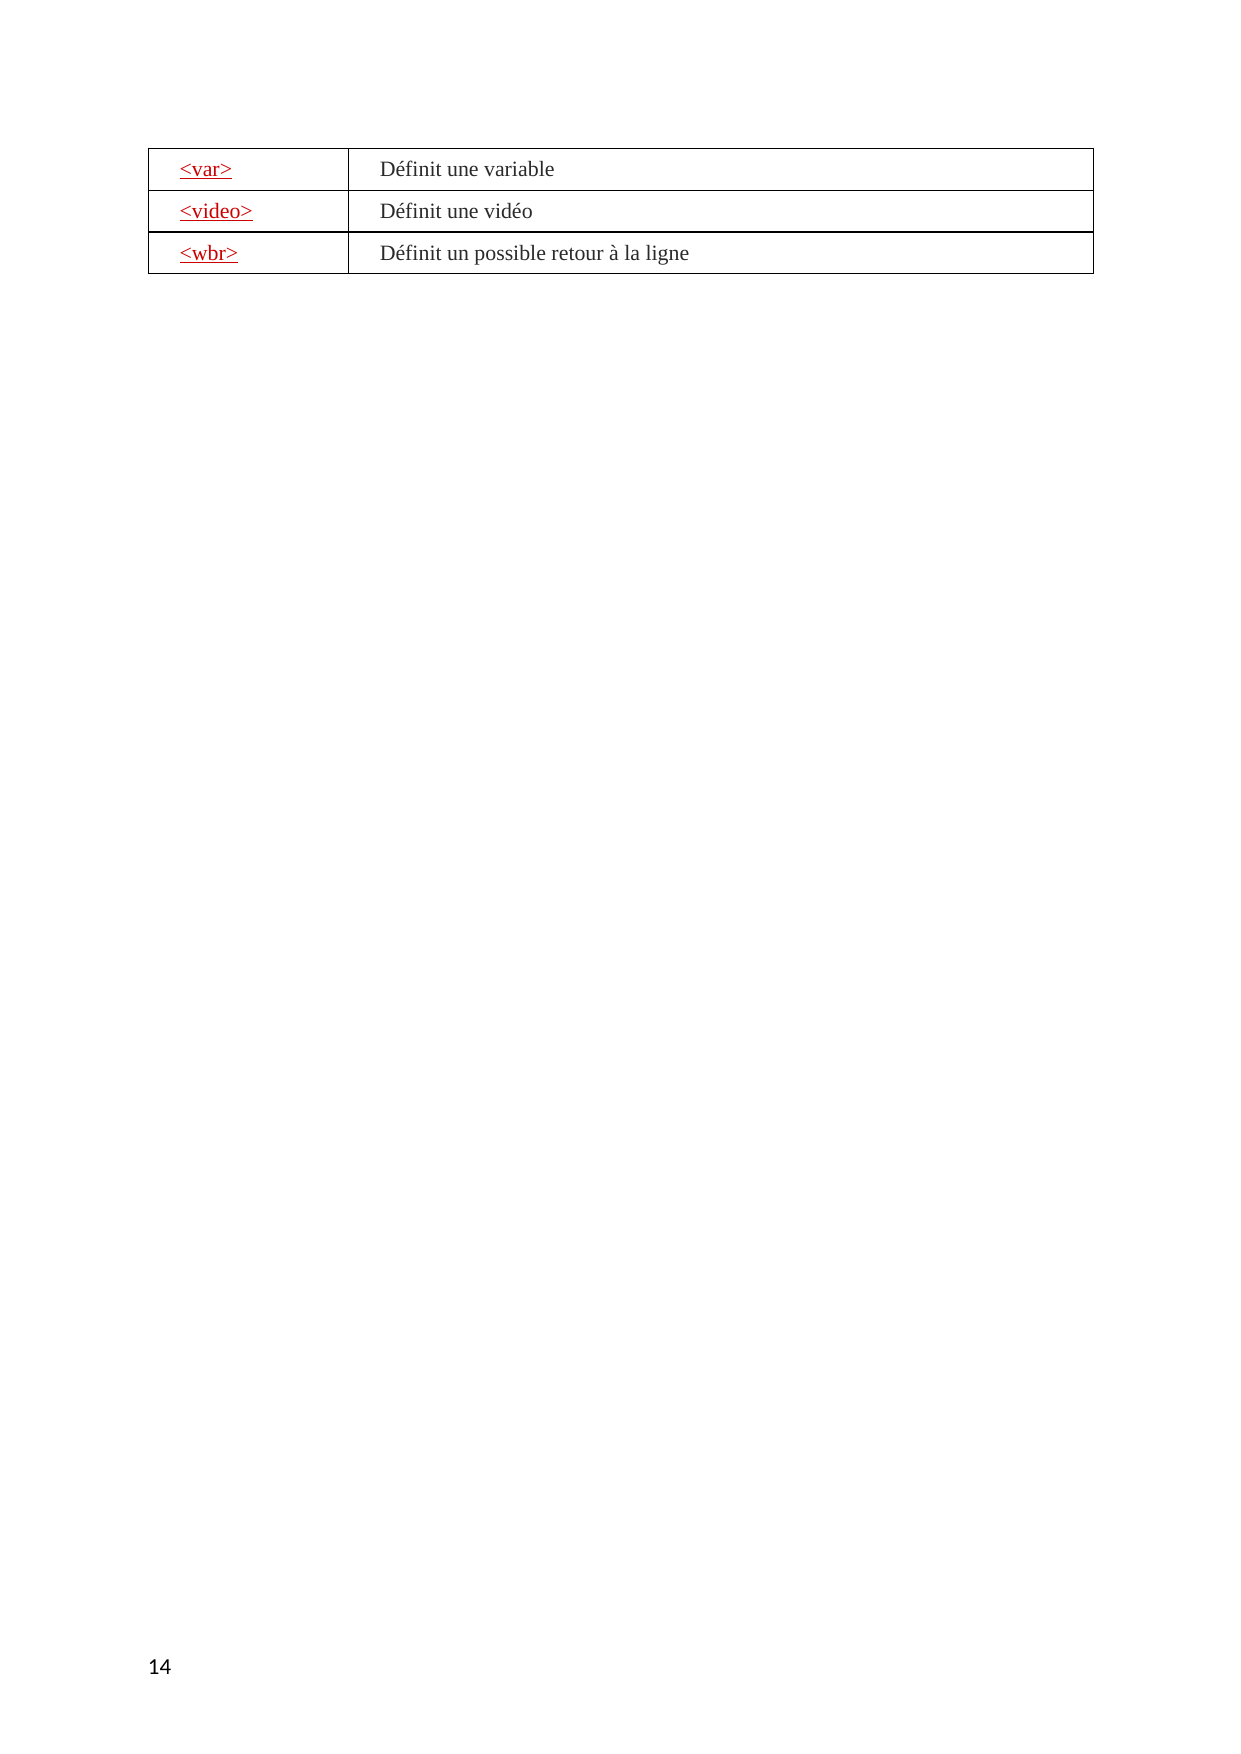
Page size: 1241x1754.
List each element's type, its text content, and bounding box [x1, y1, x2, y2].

table_cell <wbr> [149, 233, 348, 273]
table_cell Définit une vidéo [349, 191, 1093, 231]
table_cell <var> [149, 149, 348, 189]
table_cell Définit une variable [349, 149, 1093, 189]
table_cell <video> [149, 191, 348, 231]
table_cell Définit un possible retour à la ligne [349, 233, 1093, 273]
